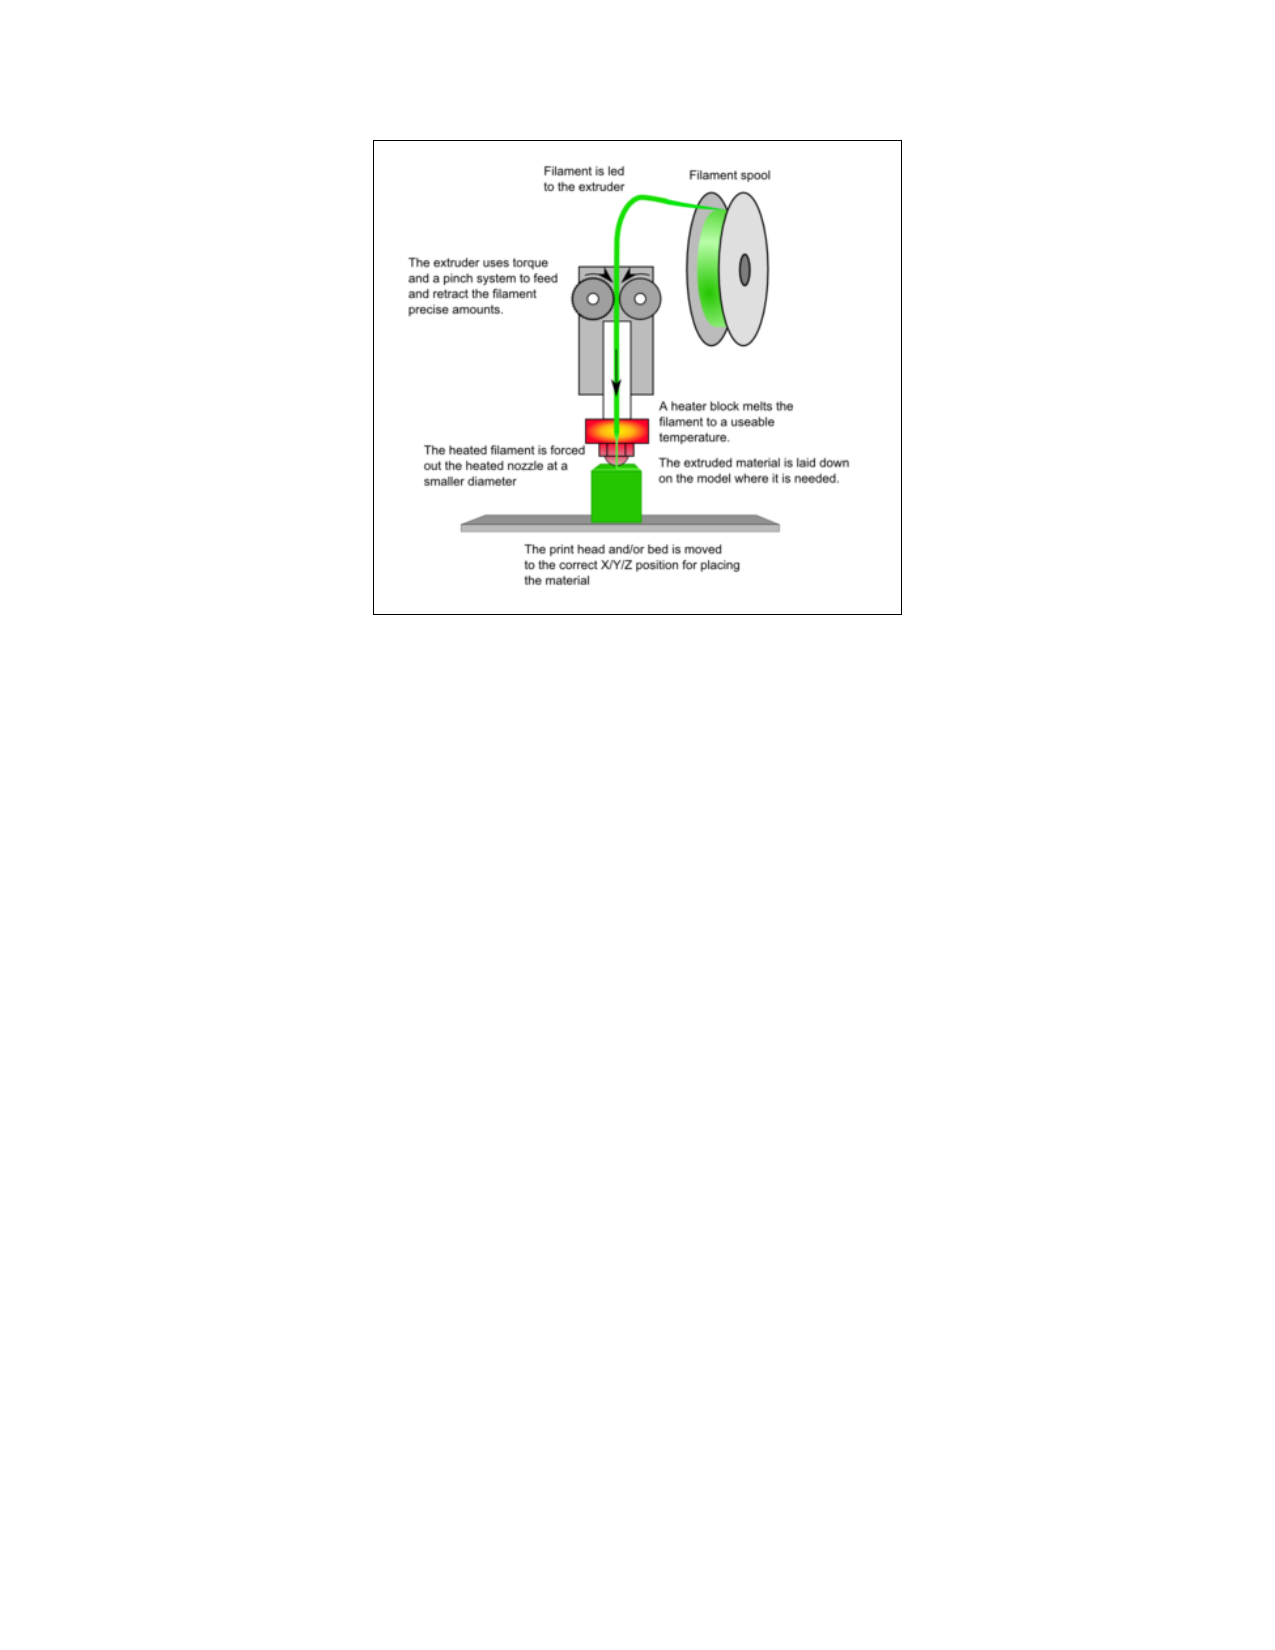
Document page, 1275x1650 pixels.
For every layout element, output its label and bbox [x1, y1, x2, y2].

picture [376, 143, 899, 611]
